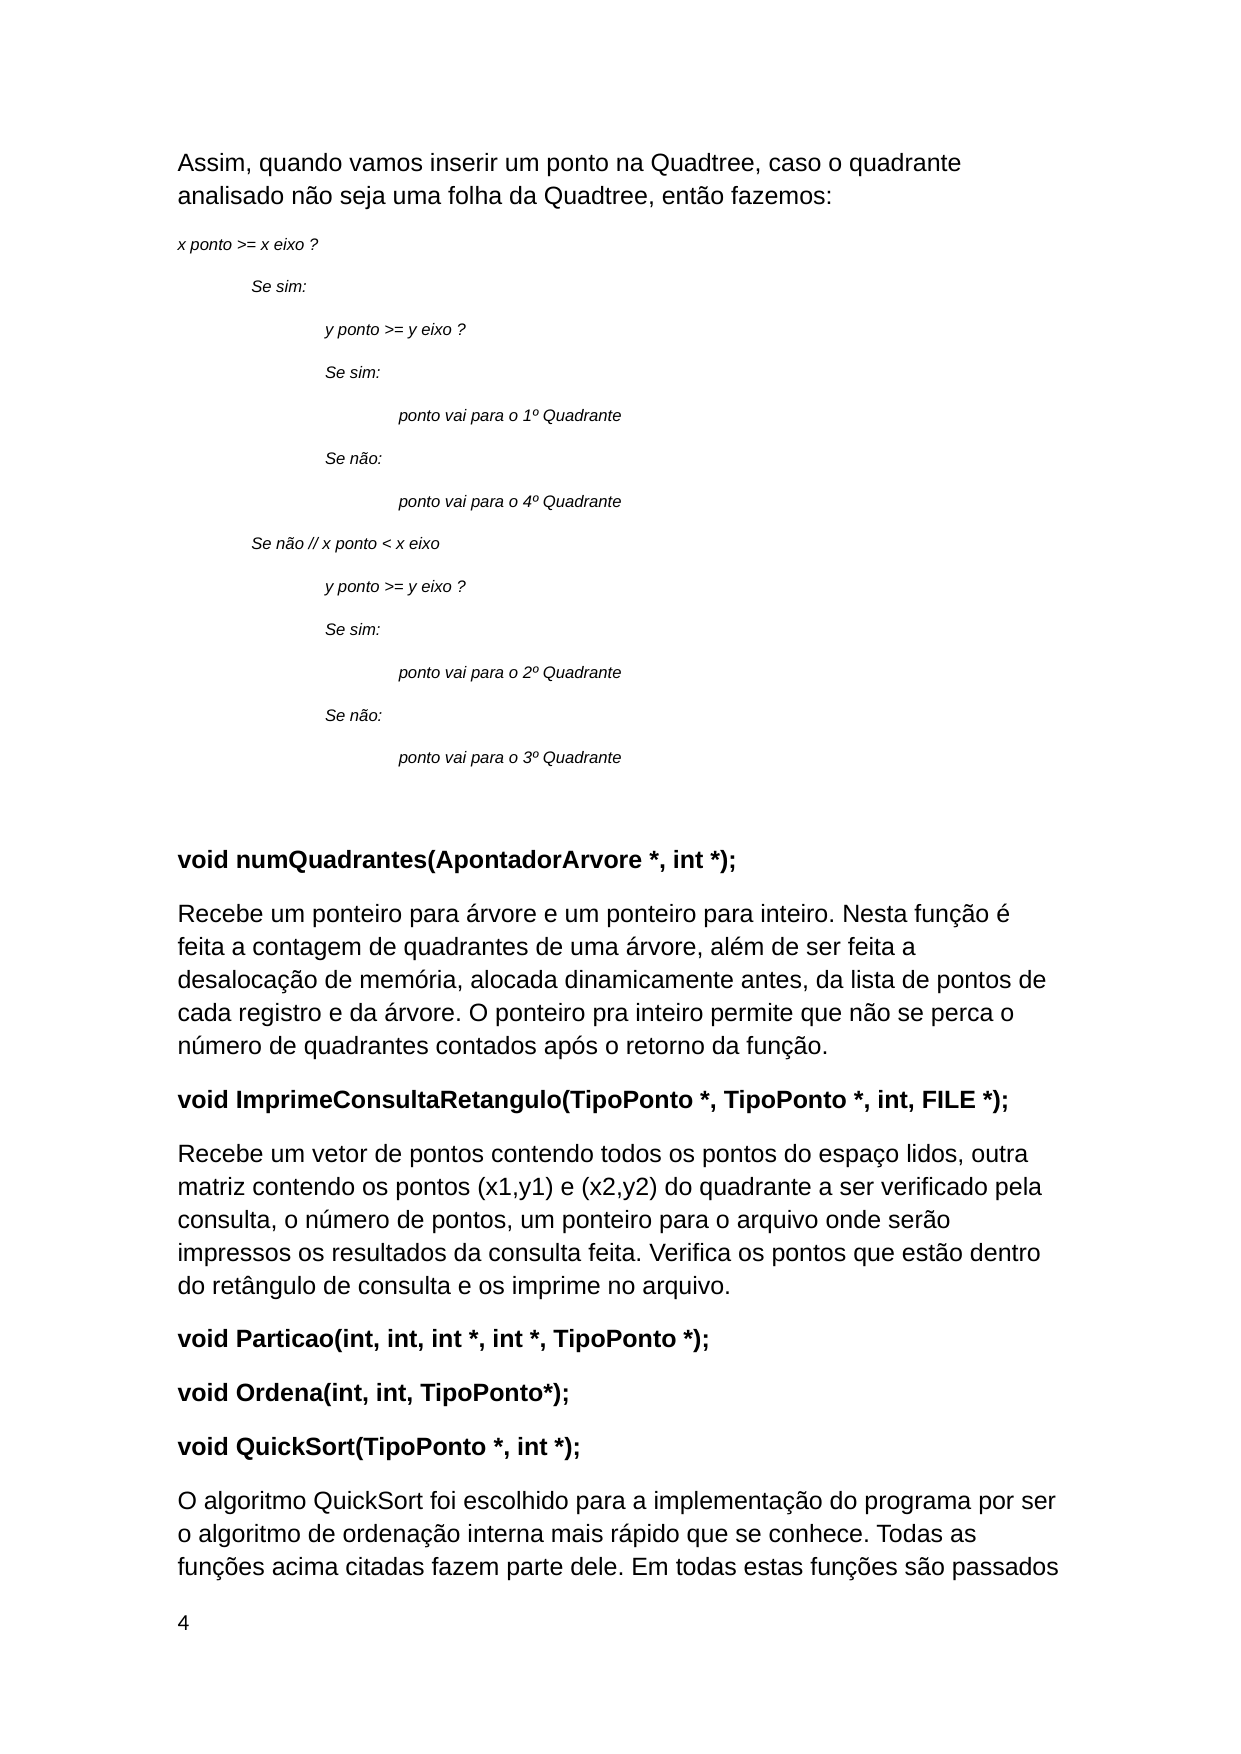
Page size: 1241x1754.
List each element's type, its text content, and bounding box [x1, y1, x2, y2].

text Se sim: [177, 277, 1063, 296]
text Se sim: [177, 620, 1063, 639]
text void ImprimeConsultaRetangulo(TipoPonto *, TipoPonto *, int, FILE *); [177, 1085, 1063, 1113]
text ponto vai para o 1º Quadrante [177, 406, 1063, 425]
text ponto vai para o 4º Quadrante [177, 491, 1063, 511]
text Recebe um ponteiro para árvore e um ponteiro para inteiro. Nesta função é feita a contagem de quadrantes de uma árvore, além de ser feita a desalocação de memória, alocada dinamicamente antes, da lista de pontos de cada registro e da árvore. O ponteiro pra inteiro permite que não se perca o número de quadrantes contados após o retorno da função. [177, 899, 1063, 1059]
text void numQuadrantes(ApontadorArvore *, int *); [177, 845, 1063, 874]
text Se não: [177, 705, 1063, 724]
text void Ordena(int, int, TipoPonto*); [177, 1378, 1063, 1407]
text Recebe um vetor de pontos contendo todos os pontos do espaço lidos, outra matriz contendo os pontos (x1,y1) e (x2,y2) do quadrante a ser verificado pela consulta, o número de pontos, um ponteiro para o arquivo onde serão impressos os resultados da consulta feita. Verifica os pontos que estão dentro do retângulo de consulta e os imprime no arquivo. [177, 1138, 1063, 1299]
text Se sim: [177, 363, 1063, 382]
text void QuickSort(TipoPonto *, int *); [177, 1432, 1063, 1461]
text Se não: [177, 448, 1063, 468]
text ponto vai para o 2º Quadrante [177, 663, 1063, 682]
text y ponto >= y eixo ? [177, 320, 1063, 339]
text ponto vai para o 3º Quadrante [177, 748, 1063, 767]
text O algoritmo QuickSort foi escolhido para a implementação do programa por ser o algoritmo de ordenação interna mais rápido que se conhece. Todas as funções acima citadas fazem parte dele. Em todas estas funções são passados [177, 1486, 1063, 1581]
text x ponto >= x eixo ? [177, 234, 1063, 254]
text void Particao(int, int, int *, int *, TipoPonto *); [177, 1324, 1063, 1353]
text Se não // x ponto < x eixo [177, 534, 1063, 553]
text Assim, quando vamos inserir um ponto na Quadtree, caso o quadrante analisado não seja uma folha da Quadtree, então fazemos: [177, 148, 1063, 209]
text y ponto >= y eixo ? [177, 577, 1063, 596]
